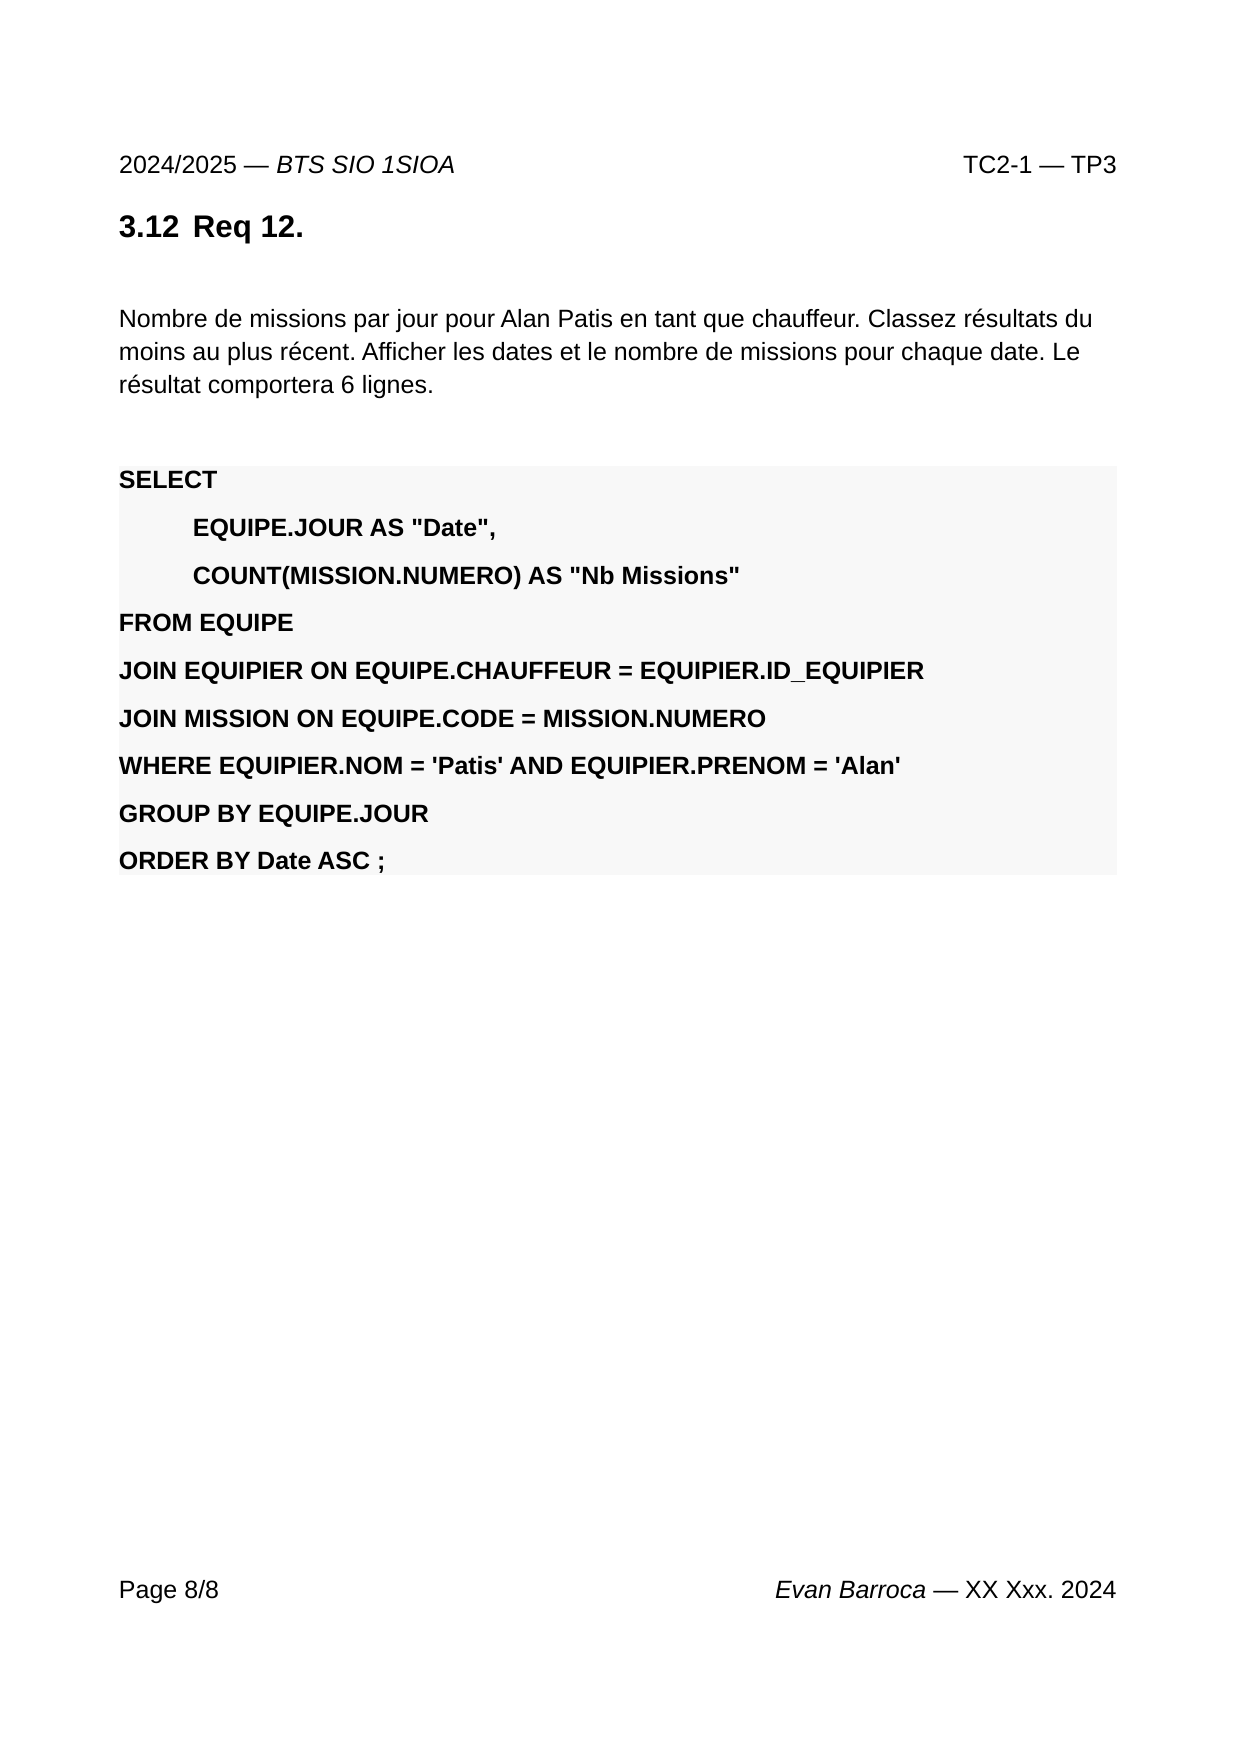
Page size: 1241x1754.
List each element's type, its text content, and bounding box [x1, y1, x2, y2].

text WHERE EQUIPIER.NOM = 'Patis' AND EQUIPIER.PRENOM = 'Alan' [119, 751, 1117, 780]
text GROUP BY EQUIPE.JOUR [119, 799, 1117, 827]
subtitle Req 12. [119, 208, 1117, 244]
text SELECT [119, 466, 1117, 494]
text ORDER BY Date ASC ; [119, 846, 1117, 875]
text COUNT(MISSION.NUMERO) AS "Nb Missions" [119, 561, 1117, 589]
text FROM EQUIPE [119, 608, 1117, 637]
text JOIN MISSION ON EQUIPE.CODE = MISSION.NUMERO [119, 703, 1117, 732]
text JOIN EQUIPIER ON EQUIPE.CHAUFFEUR = EQUIPIER.ID_EQUIPIER [119, 656, 1117, 685]
text Nombre de missions par jour pour Alan Patis en tant que chauffeur. Classez résultats du moins au plus récent. Afficher les dates et le nombre de missions pour chaque date. Le résultat comportera 6 lignes. [119, 304, 1117, 399]
text EQUIPE.JOUR AS "Date", [119, 513, 1117, 542]
